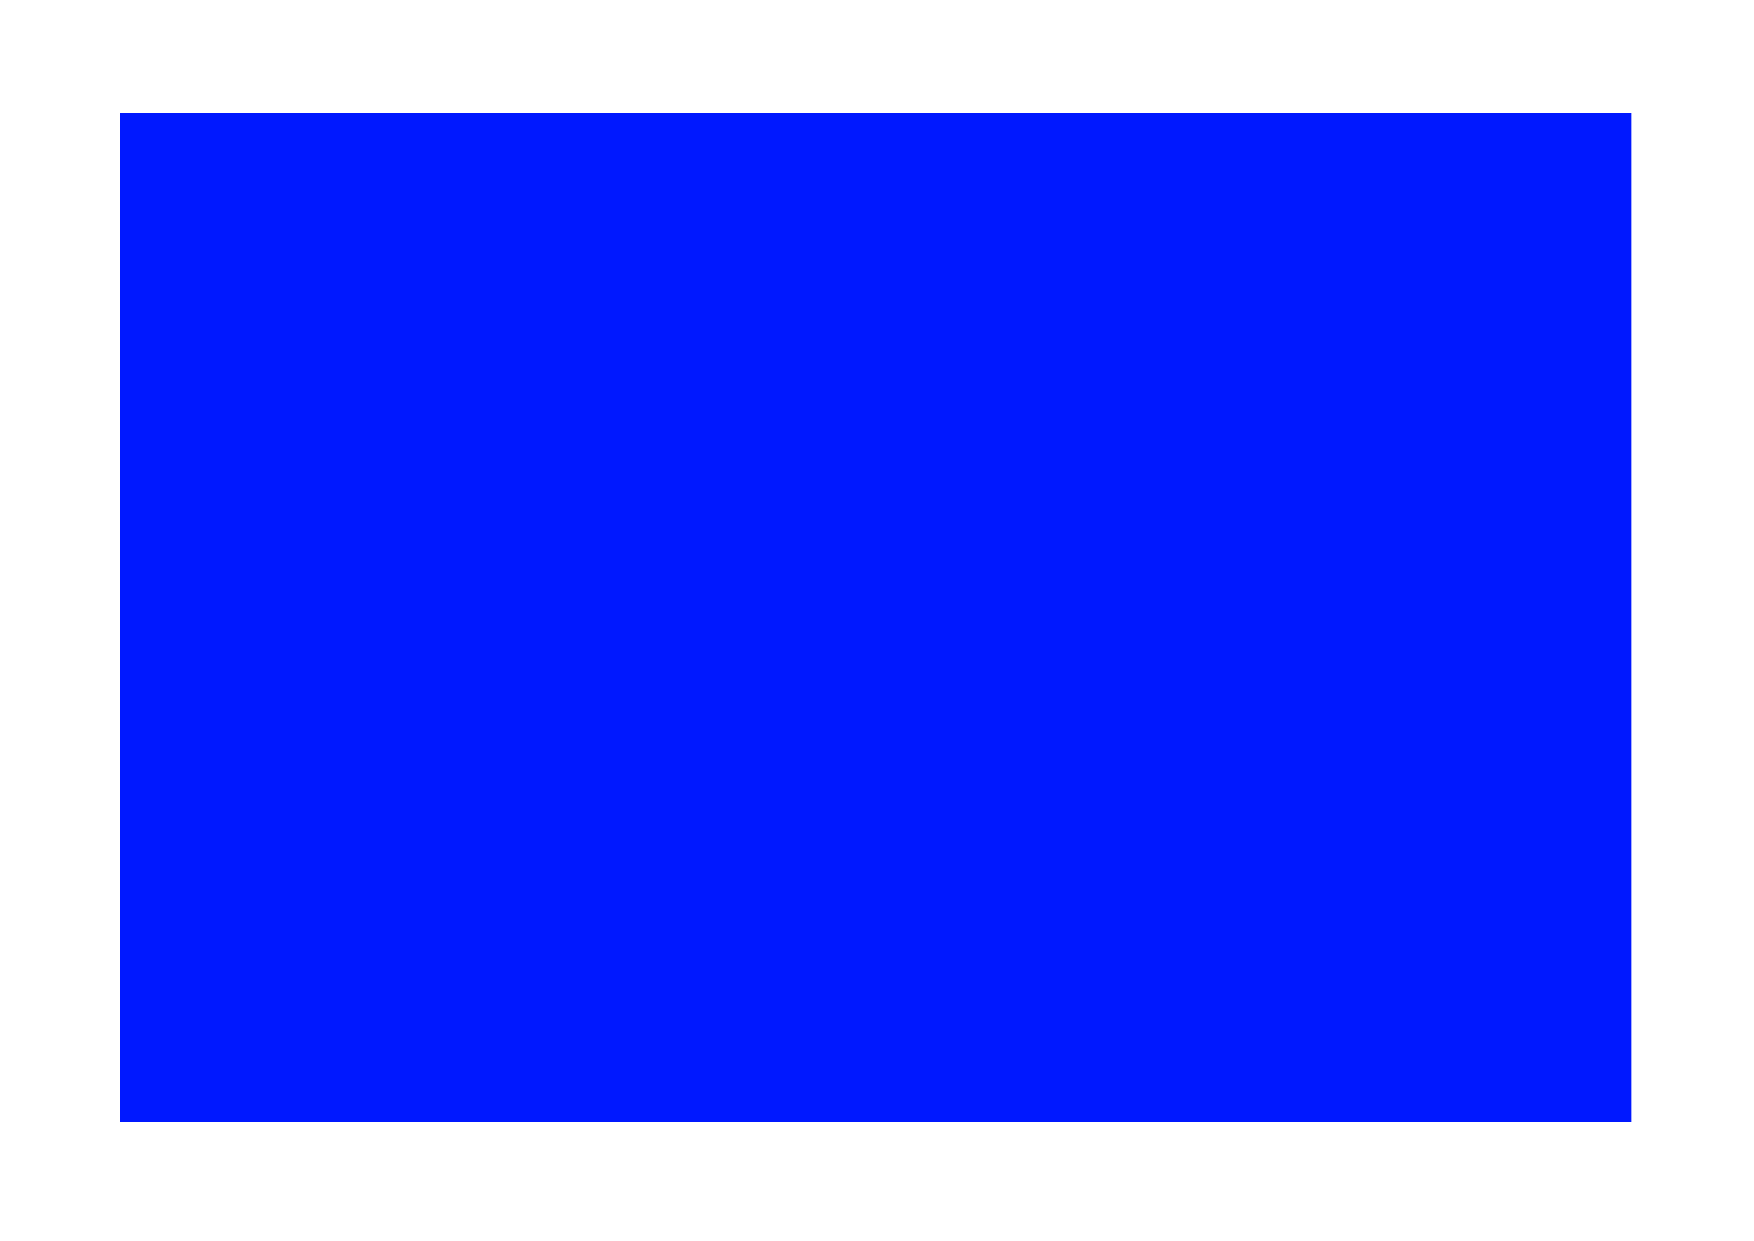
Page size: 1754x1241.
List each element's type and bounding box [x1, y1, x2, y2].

picture [120, 113, 1632, 1122]
